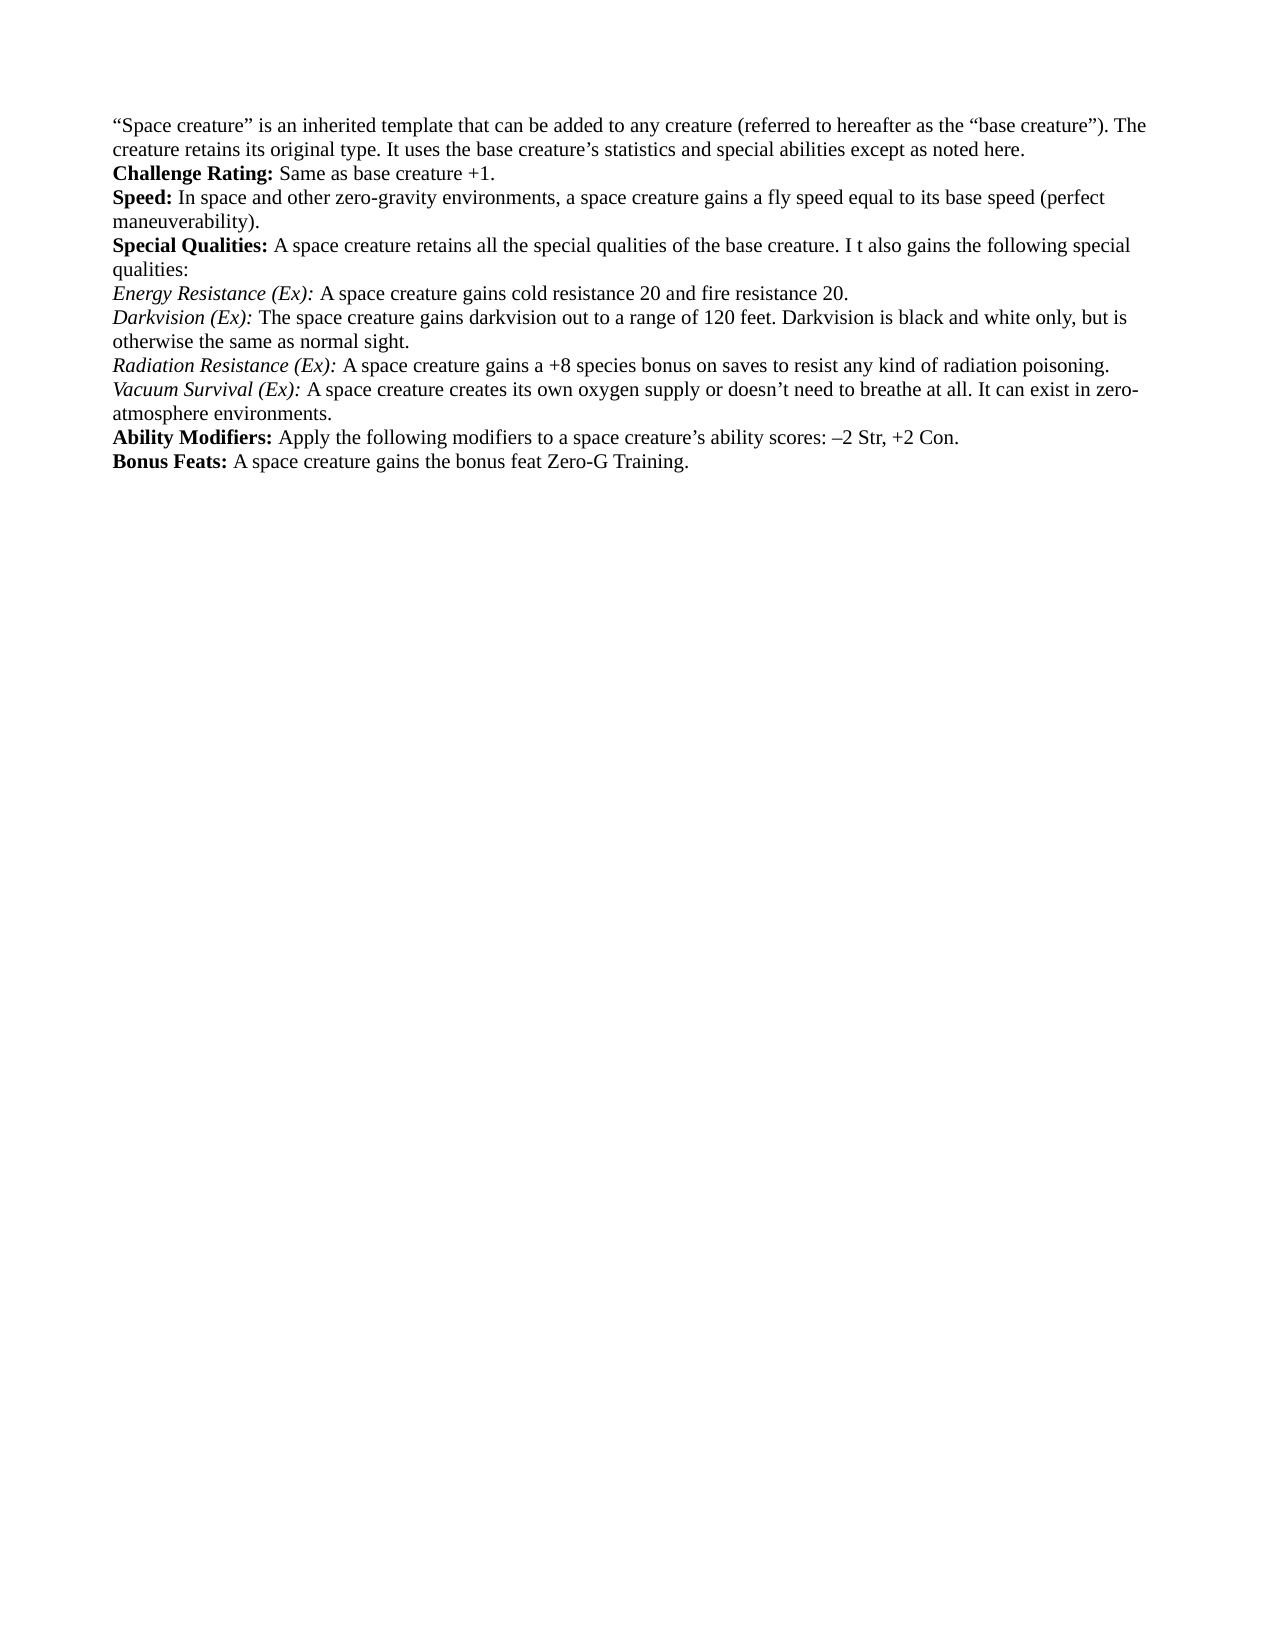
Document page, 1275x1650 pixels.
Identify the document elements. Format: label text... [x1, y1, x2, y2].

text Energy Resistance (Ex): A space creature gains cold resistance 20 and fire resistance 20. [112, 281, 1162, 305]
text Radiation Resistance (Ex): A space creature gains a +8 species bonus on saves to resist any kind of radiation poisoning. [112, 353, 1162, 377]
text Speed: In space and other zero-gravity environments, a space creature gains a fly speed equal to its base speed (perfect maneuverability). [112, 185, 1162, 233]
text “Space creature” is an inherited template that can be added to any creature (referred to hereafter as the “base creature”). The creature retains its original type. It uses the base creature’s statistics and special abilities except as noted here. [112, 112, 1162, 161]
text Bonus Feats: A space creature gains the bonus feat Zero-G Training. [112, 449, 1162, 473]
text Vacuum Survival (Ex): A space creature creates its own oxygen supply or doesn’t need to breathe at all. It can exist in zero-atmosphere environments. [112, 377, 1162, 425]
text Darkvision (Ex): The space creature gains darkvision out to a range of 120 feet. Darkvision is black and white only, but is otherwise the same as normal sight. [112, 305, 1162, 353]
text Ability Modifiers: Apply the following modifiers to a space creature’s ability scores: –2 Str, +2 Con. [112, 425, 1162, 449]
text Special Qualities: A space creature retains all the special qualities of the base creature. I t also gains the following special qualities: [112, 233, 1162, 281]
text Challenge Rating: Same as base creature +1. [112, 161, 1162, 185]
